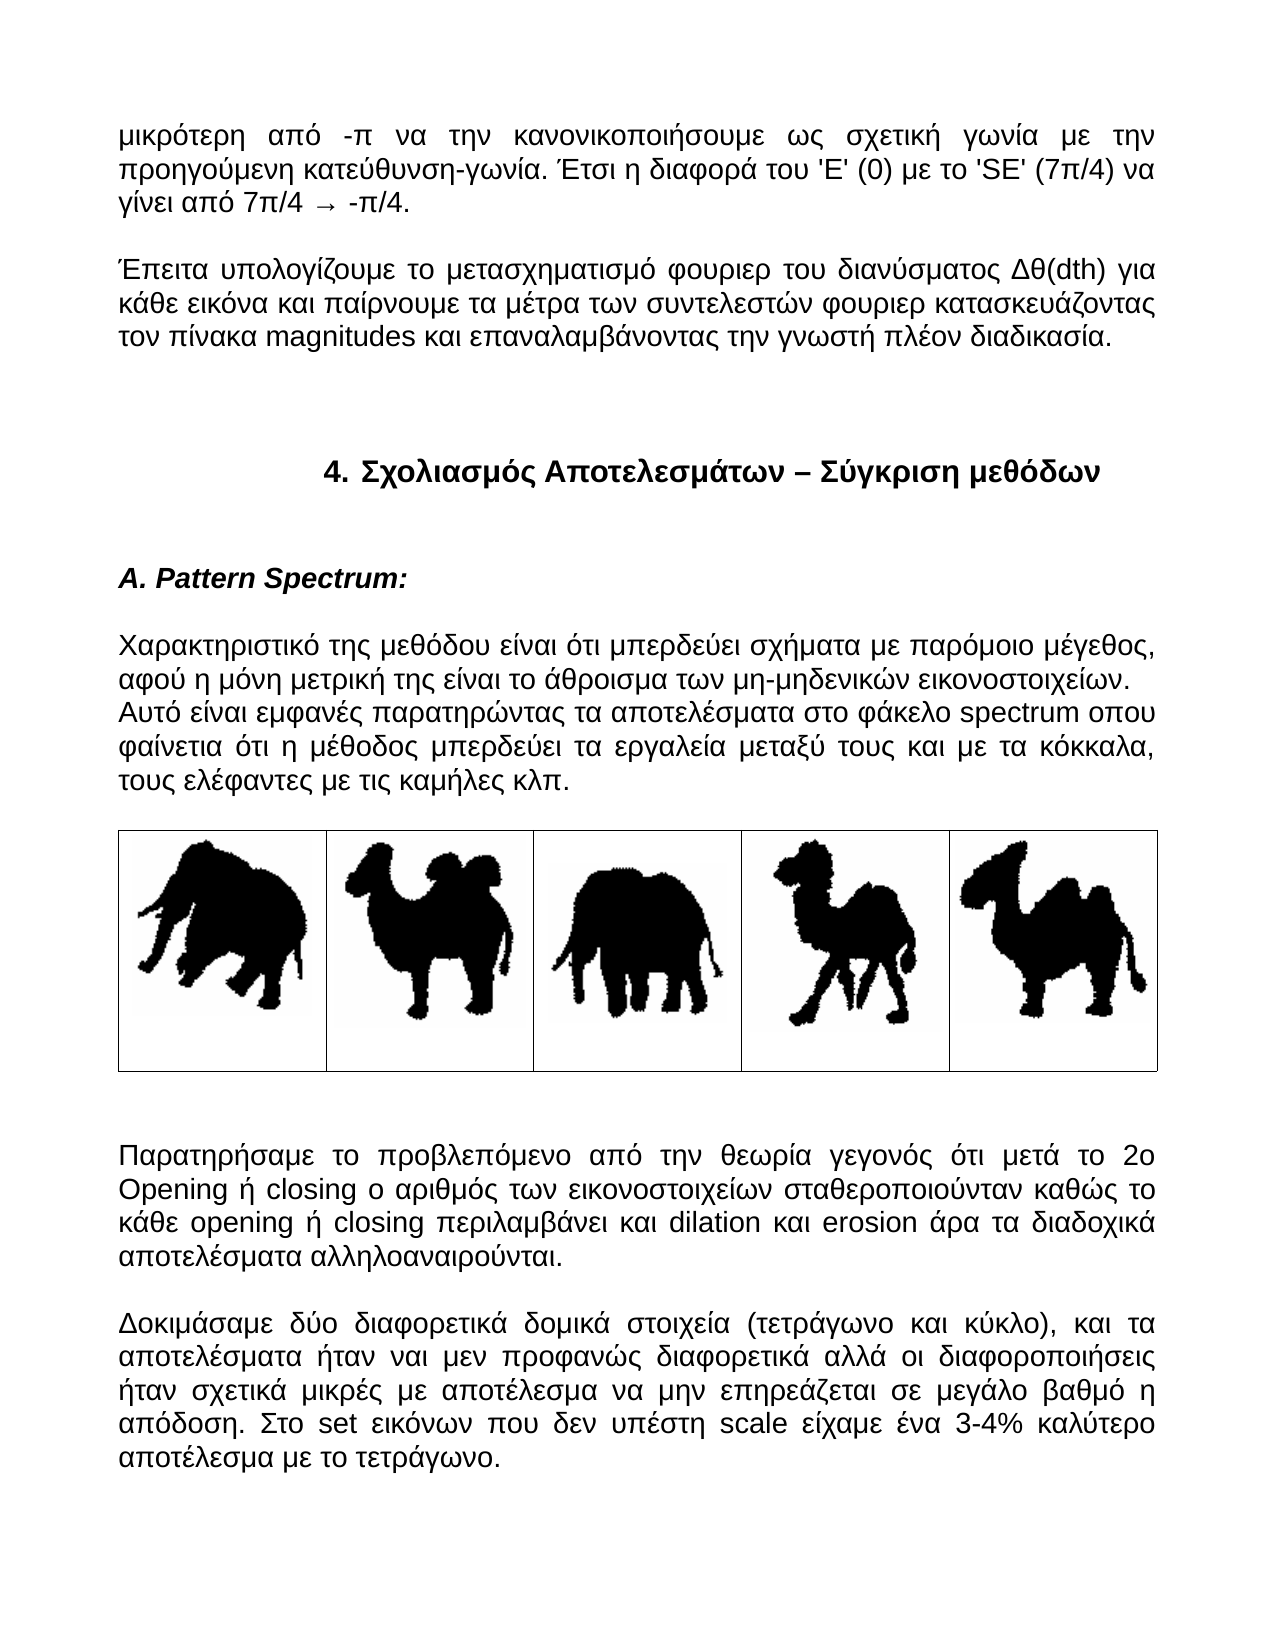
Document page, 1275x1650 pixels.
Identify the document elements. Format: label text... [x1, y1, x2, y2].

table_header [119, 831, 326, 1071]
text Έπειτα υπολογίζουμε το μετασχηματισμό φουριερ του διανύσματος Δθ(dth) για κάθε εικόνα και παίρνουμε τα μέτρα των συντελεστών φουριερ κατασκευάζοντας τον πίνακα magnitudes και επαναλαμβάνοντας την γνωστή πλέον διαδικασία. [118, 252, 1157, 353]
picture [333, 835, 526, 1028]
text Παρατηρήσαμε το προβλεπόμενο από την θεωρία γεγονός ότι μετά το 2ο Opening ή closing ο αριθμός των εικονοστοιχείων σταθεροποιούνταν καθώς το κάθε opening ή closing περιλαμβάνει και dilation και erosion άρα τα διαδοχικά αποτελέσματα αλληλοαναιρούνται. [118, 1138, 1157, 1272]
list Σχολιασμός Αποτελεσμάτων – Σύγκριση μεθόδων [268, 453, 1157, 489]
table_header [742, 831, 949, 1071]
table_header [950, 831, 1157, 1071]
text Χαρακτηριστικό της μεθόδου είναι ότι μπερδεύει σχήματα με παρόμοιο μέγεθος, αφού η μόνη μετρική της είναι το άθροισμα των μη-μηδενικών εικονοστοιχείων. [118, 628, 1157, 696]
text Α. Pattern Spectrum: [118, 561, 1157, 595]
text μικρότερη από -π να την κανονικοποιήσουμε ως σχετική γωνία με την προηγούμενη κατεύθυνση-γωνία. Έτσι η διαφορά του 'E' (0) με το 'SE' (7π/4) να γίνει από 7π/4 → -π/4. [118, 118, 1157, 219]
text Δοκιμάσαμε δύο διαφορετικά δομικά στοιχεία (τετράγωνο και κύκλο), και τα αποτελέσματα ήταν ναι μεν προφανώς διαφορετικά αλλά οι διαφοροποιήσεις ήταν σχετικά μικρές με αποτέλεσμα να μην επηρεάζεται σε μεγάλο βαθμό η απόδοση. Στο set εικόνων που δεν υπέστη scale είχαμε ένα 3-4% καλύτερο αποτέλεσμα με το τετράγωνο. [118, 1306, 1157, 1474]
picture [547, 863, 728, 1023]
table_header [327, 831, 533, 1071]
picture [132, 835, 312, 1016]
picture [747, 835, 944, 1032]
picture [954, 835, 1152, 1023]
table_header [534, 831, 741, 1071]
text Αυτό είναι εμφανές παρατηρώντας τα αποτελέσματα στο φάκελο spectrum οπου φαίνετια ότι η μέθοδος μπερδεύει τα εργαλεία μεταξύ τους και με τα κόκκαλα, τους ελέφαντες με τις καμήλες κλπ. [118, 696, 1157, 796]
